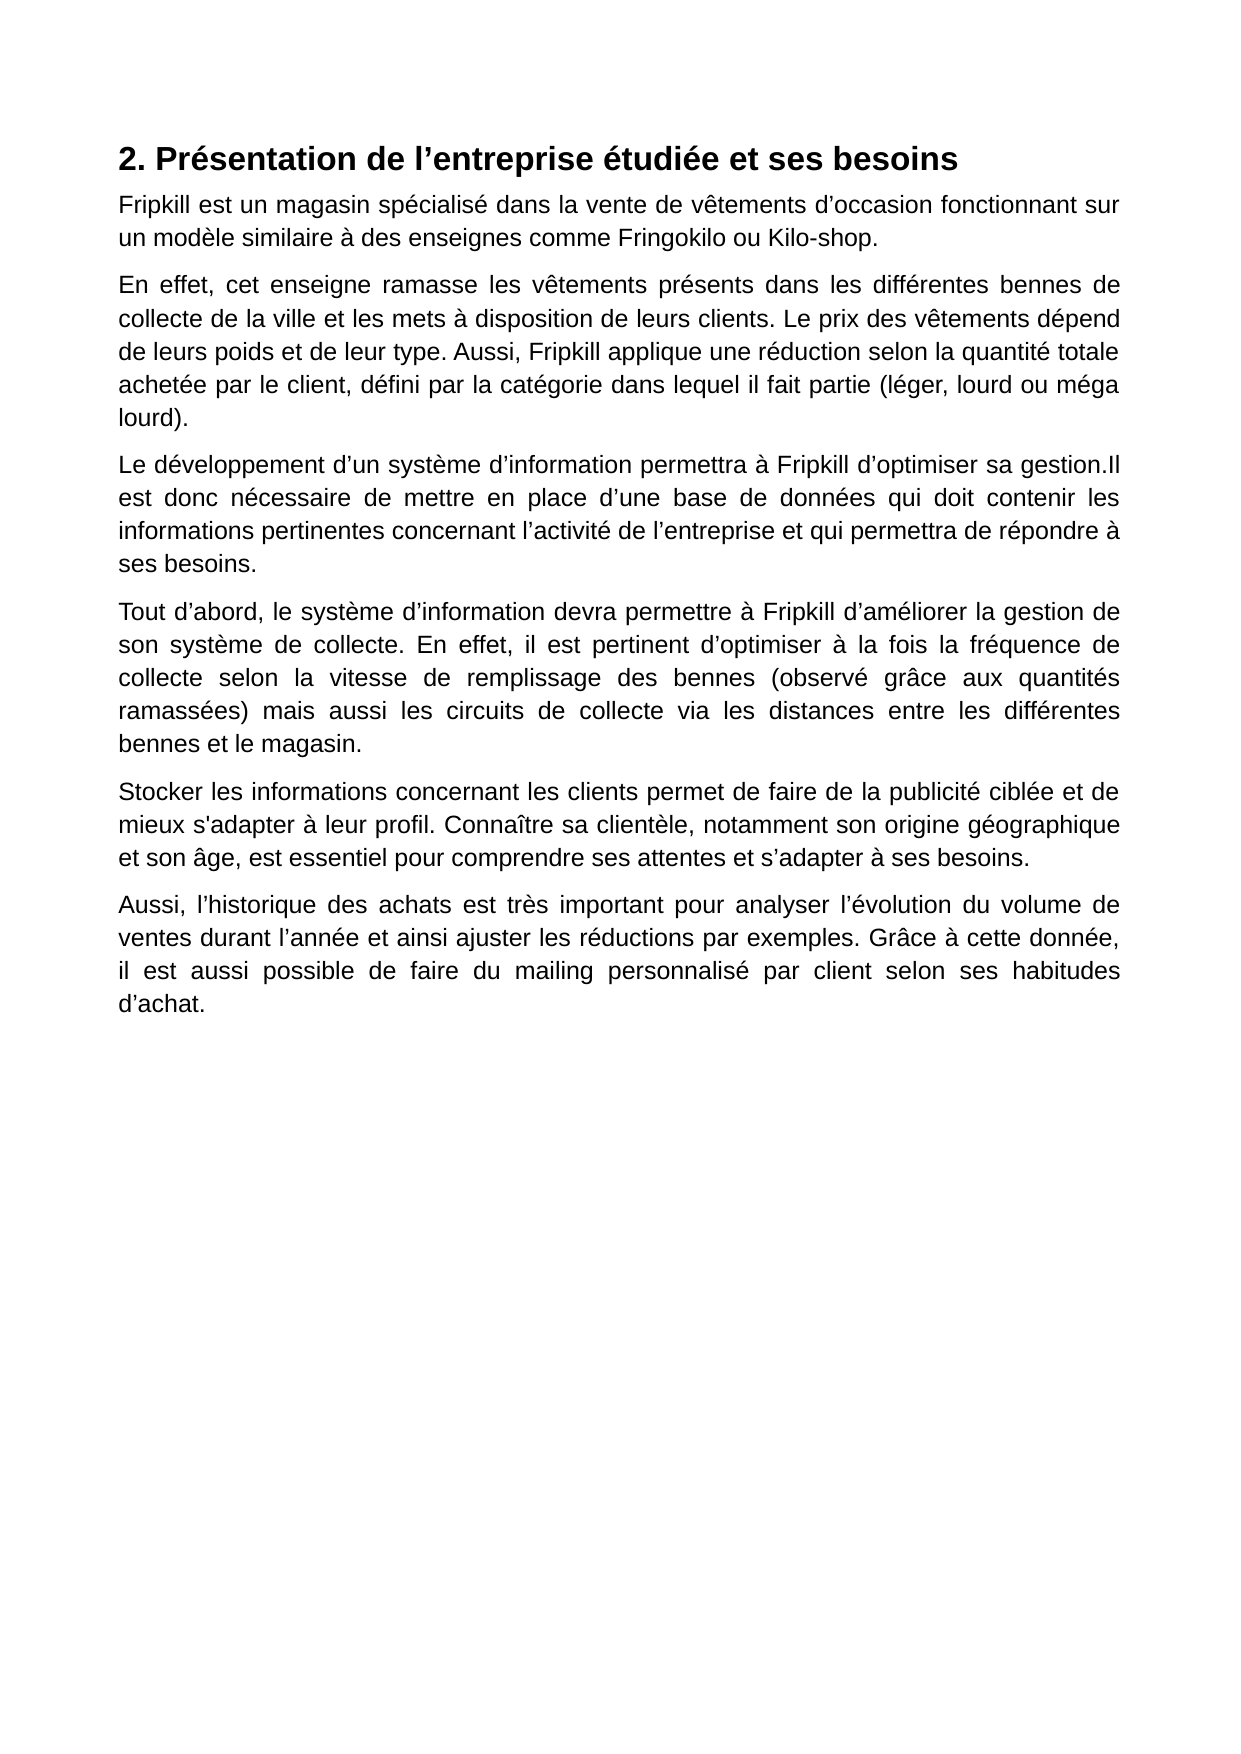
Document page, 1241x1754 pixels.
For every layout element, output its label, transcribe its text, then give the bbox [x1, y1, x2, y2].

text Aussi, l’historique des achats est très important pour analyser l’évolution du volume de ventes durant l’année et ainsi ajuster les réductions par exemples. Grâce à cette donnée, il est aussi possible de faire du mailing personnalisé par client selon ses habitudes d’achat. [118, 890, 1122, 1018]
text Tout d’abord, le système d’information devra permettre à Fripkill d’améliorer la gestion de son système de collecte. En effet, il est pertinent d’optimiser à la fois la fréquence de collecte selon la vitesse de remplissage des bennes (observé grâce aux quantités ramassées) mais aussi les circuits de collecte via les distances entre les différentes bennes et le magasin. [118, 597, 1122, 758]
subtitle 2. Présentation de l’entreprise étudiée et ses besoins [118, 139, 1122, 177]
text En effet, cet enseigne ramasse les vêtements présents dans les différentes bennes de collecte de la ville et les mets à disposition de leurs clients. Le prix des vêtements dépend de leurs poids et de leur type. Aussi, Fripkill applique une réduction selon la quantité totale achetée par le client, défini par la catégorie dans lequel il fait partie (léger, lourd ou méga lourd). [118, 271, 1122, 431]
text Stocker les informations concernant les clients permet de faire de la publicité ciblée et de mieux s'adapter à leur profil. Connaître sa clientèle, notamment son origine géographique et son âge, est essentiel pour comprendre ses attentes et s’adapter à ses besoins. [118, 777, 1122, 871]
text Fripkill est un magasin spécialisé dans la vente de vêtements d’occasion fonctionnant sur un modèle similaire à des enseignes comme Fringokilo ou Kilo-shop. [118, 190, 1122, 252]
text Le développement d’un système d’information permettra à Fripkill d’optimiser sa gestion.Il est donc nécessaire de mettre en place d’une base de données qui doit contenir les informations pertinentes concernant l’activité de l’entreprise et qui permettra de répondre à ses besoins. [118, 450, 1122, 578]
